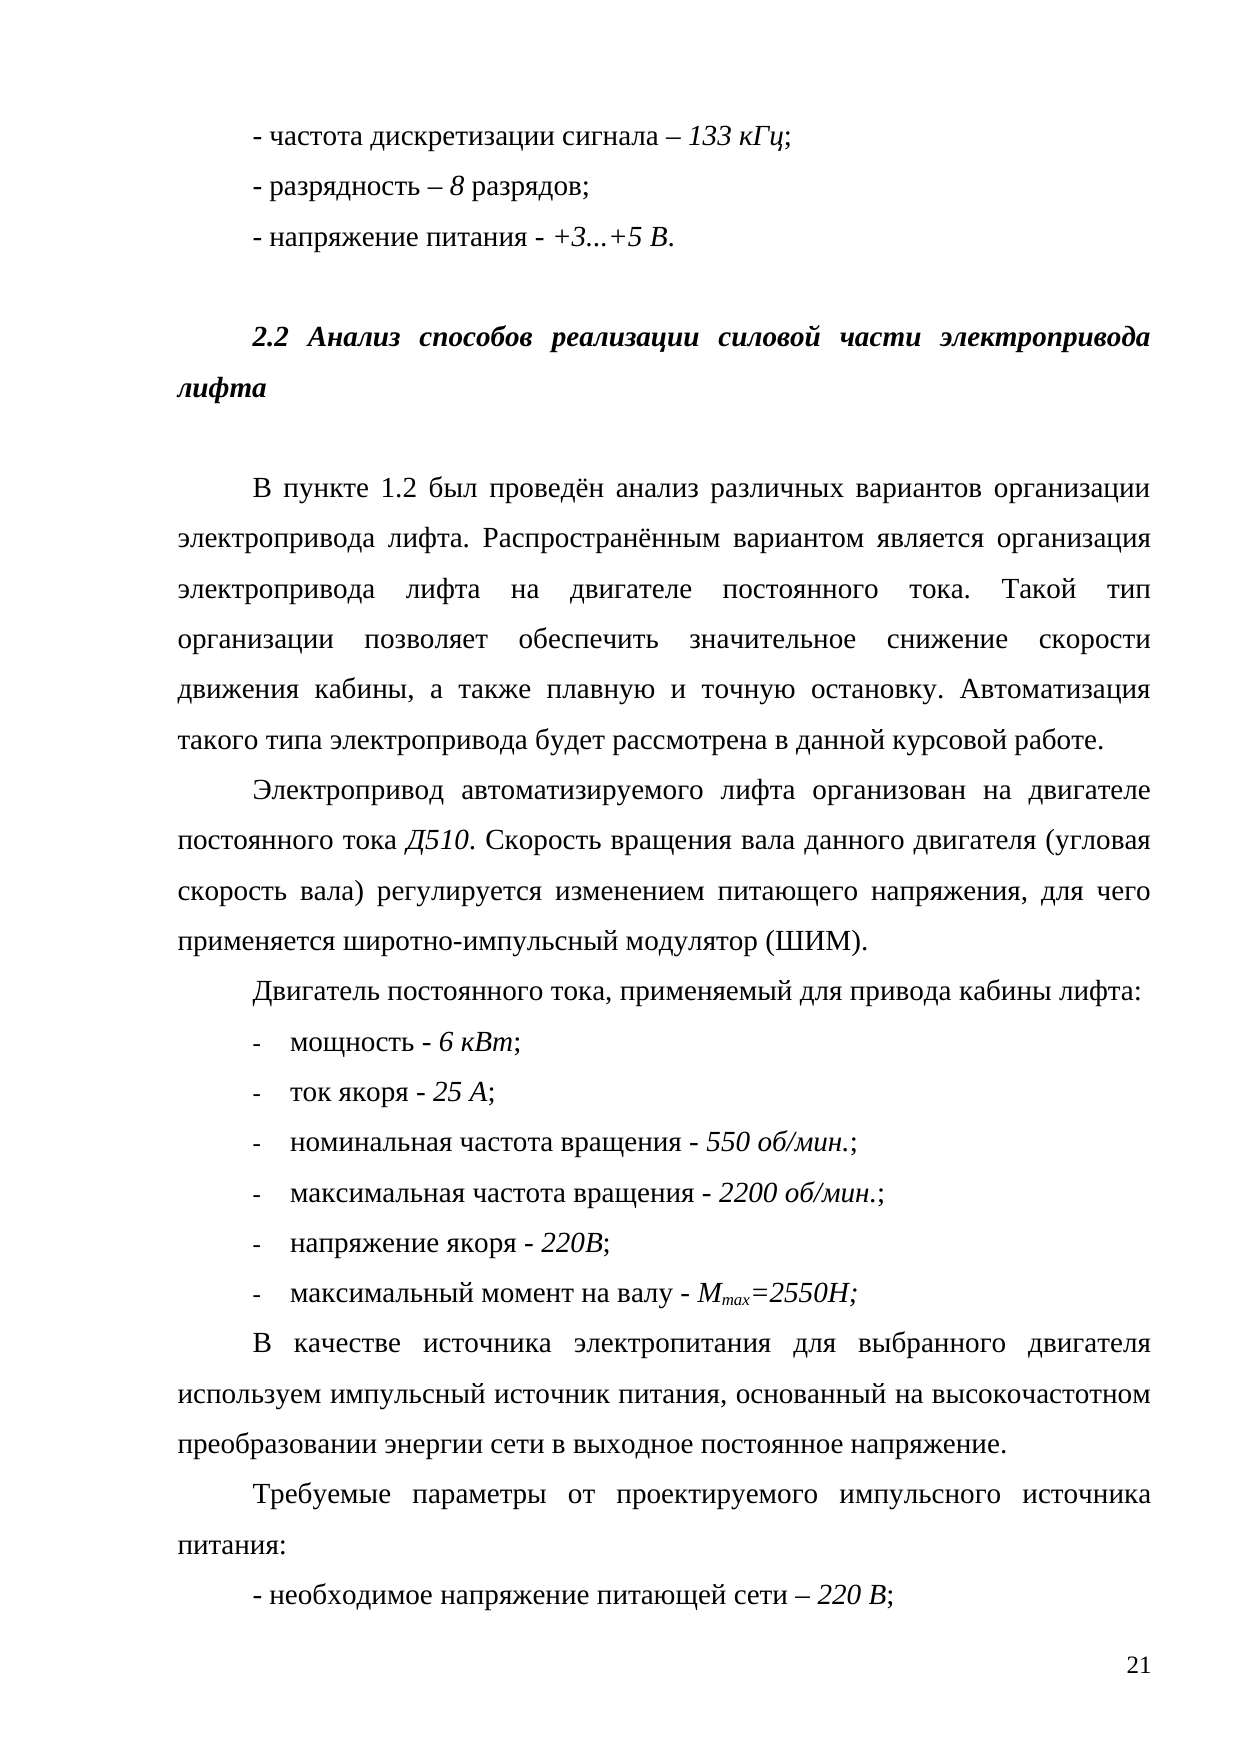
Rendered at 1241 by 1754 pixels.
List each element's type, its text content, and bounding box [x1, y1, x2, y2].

list максимальный момент на валу - Мmax=2550Н; [177, 1275, 1152, 1309]
list напряжение якоря - 220В; [177, 1225, 1152, 1258]
text В пункте 1.2 был проведён анализ различных вариантов организации электропривода лифта. Распространённым вариантом является организация электропривода лифта на двигателе постоянного тока. Такой тип организации позволяет обеспечить значительное снижение скорости движения кабины, а также плавную и точную остановку. Автоматизация такого типа электропривода будет рассмотрена в данной курсовой работе. [177, 470, 1152, 755]
text Электропривод автоматизируемого лифта организован на двигателе постоянного тока Д510. Скорость вращения вала данного двигателя (угловая скорость вала) регулируется изменением питающего напряжения, для чего применяется широтно-импульсный модулятор (ШИМ). [177, 772, 1152, 957]
text - частота дискретизации сигнала – 133 кГц; [177, 118, 1152, 152]
text Двигатель постоянного тока, применяемый для привода кабины лифта: [177, 973, 1152, 1007]
list номинальная частота вращения - 550 об/мин.; [177, 1124, 1152, 1158]
text - разрядность – 8 разрядов; [177, 168, 1152, 202]
text - необходимое напряжение питающей сети – 220 В; [177, 1577, 1152, 1611]
text - напряжение питания - +3...+5 В. [177, 219, 1152, 252]
text В качестве источника электропитания для выбранного двигателя используем импульсный источник питания, основанный на высокочастотном преобразовании энергии сети в выходное постоянное напряжение. [177, 1326, 1152, 1460]
list мощность - 6 кВт; [177, 1024, 1152, 1057]
subtitle 2.2 Анализ способов реализации силовой части электропривода лифта [177, 319, 1152, 403]
list ток якоря - 25 А; [177, 1074, 1152, 1108]
list максимальная частота вращения - 2200 об/мин.; [177, 1175, 1152, 1208]
text Требуемые параметры от проектируемого импульсного источника питания: [177, 1477, 1152, 1560]
